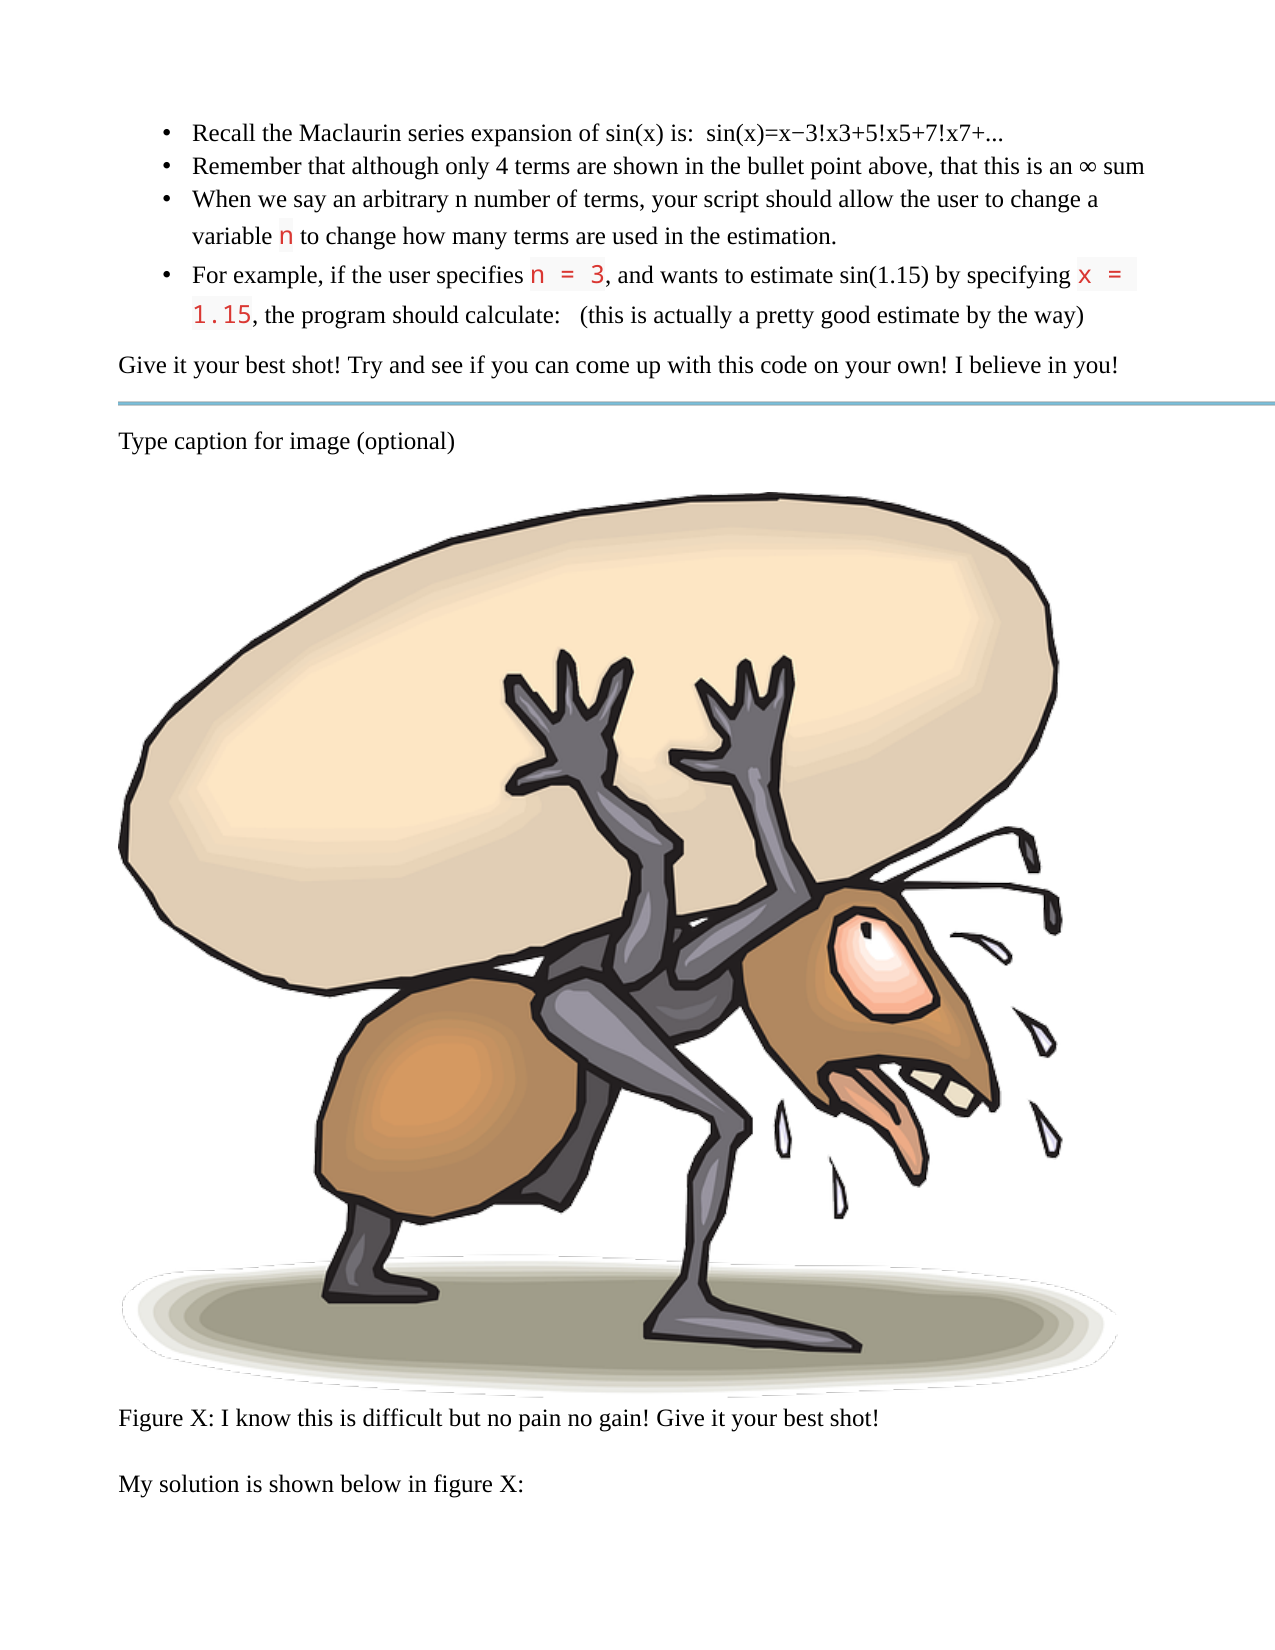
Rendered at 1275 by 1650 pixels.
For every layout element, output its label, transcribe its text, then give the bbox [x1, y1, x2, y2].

picture [118, 492, 1119, 1399]
picture [118, 383, 1275, 423]
list For example, if the user specifies n = 3, and wants to estimate sin(1.15) by specifying x = 1.15, the program should calculate: (this is actually a pretty good estimate by the way) [162, 257, 1157, 330]
text Type caption for image (optional) [118, 426, 1157, 455]
list Recall the Maclaurin series expansion of sin(x) is: sin(x)=x−3!x3​+5!x5​+7!x7​+... [162, 118, 1157, 147]
text Give it your best shot! Try and see if you can come up with this code on your own! I believe in you! [118, 350, 1157, 379]
text Figure X: I know this is difficult but no pain no gain! Give it your best shot! [118, 1403, 1157, 1432]
list Remember that although only 4 terms are shown in the bullet point above, that this is an ∞ sum [162, 151, 1157, 180]
text My solution is shown below in figure X: [118, 1469, 1157, 1498]
list When we say an arbitrary n number of terms, your script should allow the user to change a variable n to change how many terms are used in the estimation. [162, 184, 1157, 252]
